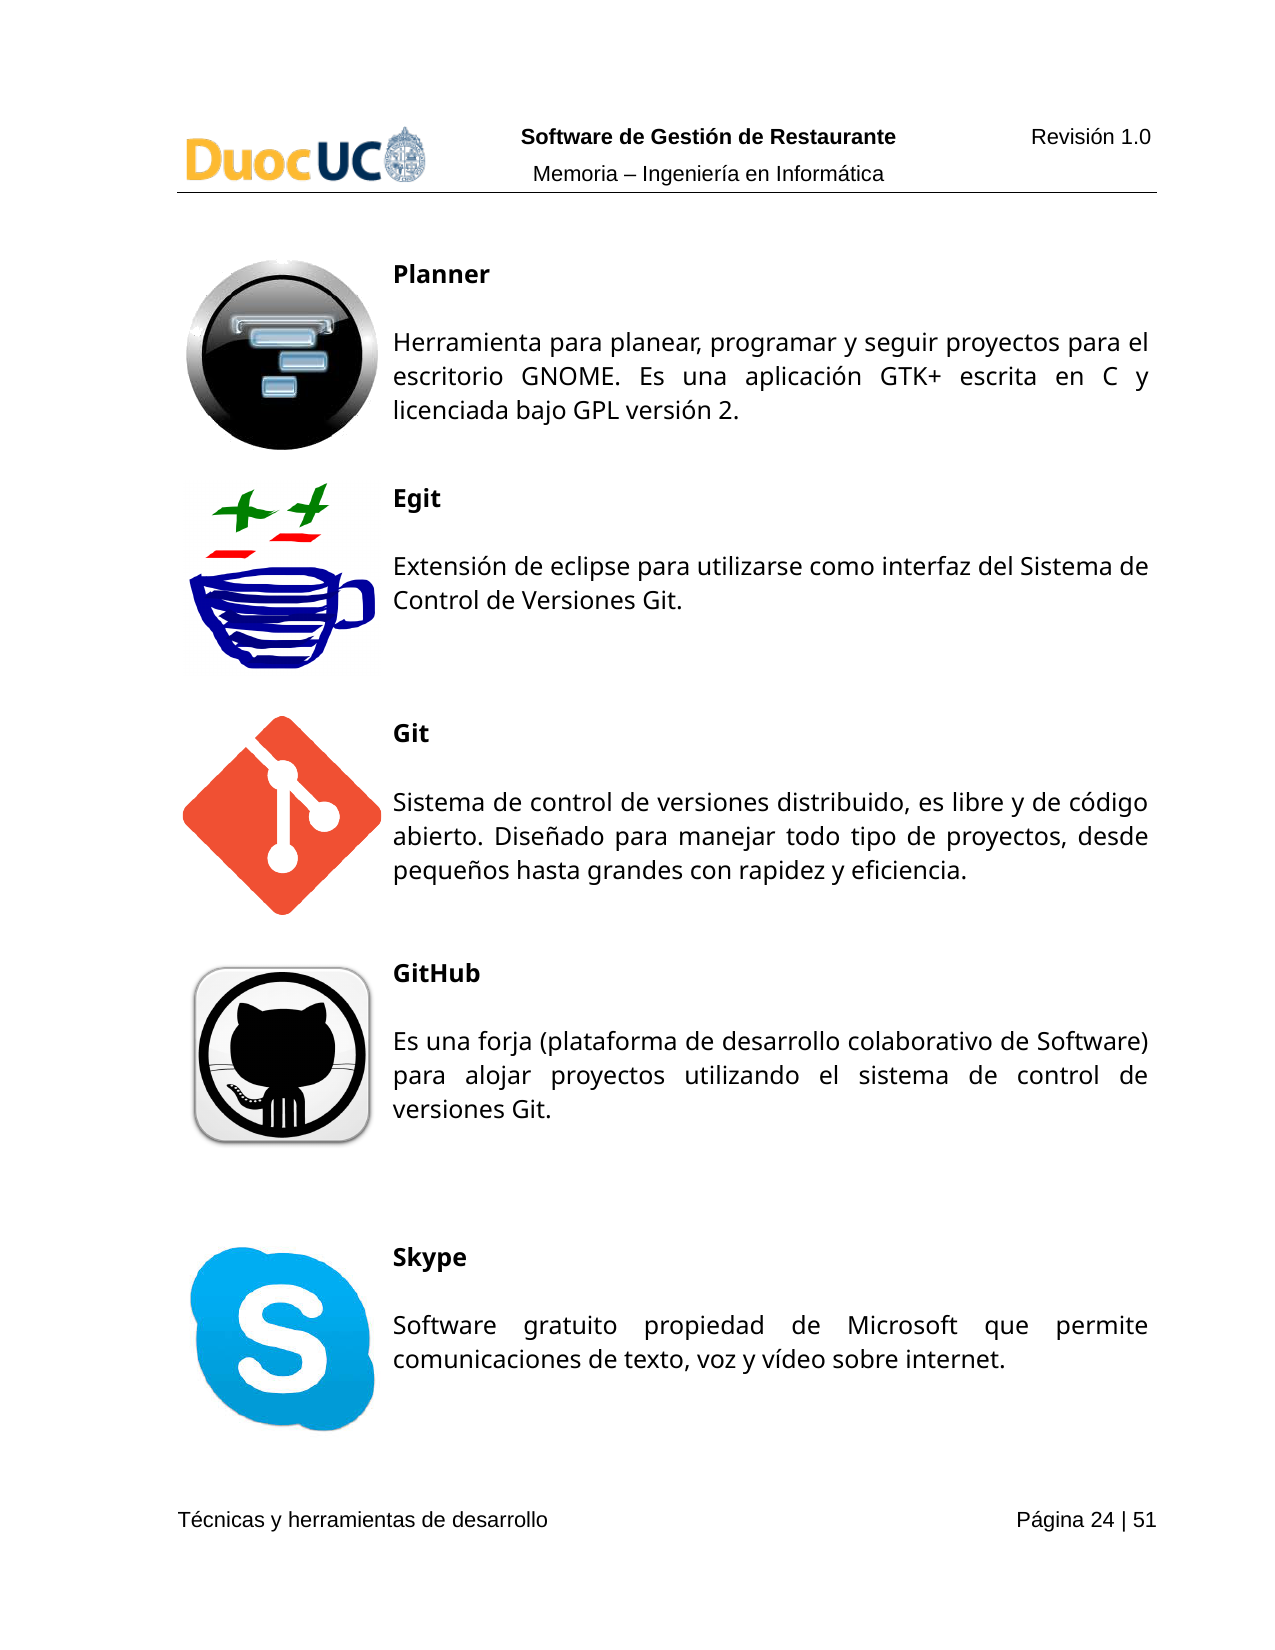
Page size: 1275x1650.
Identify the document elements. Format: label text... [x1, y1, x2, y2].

picture [182, 480, 382, 676]
picture [182, 123, 426, 187]
table_cell [178, 252, 387, 474]
table_cell [178, 951, 387, 1234]
picture [182, 1239, 382, 1438]
table_cell Planner Herramienta para planear, programar y seguir proyectos para el escritorio GNOME. Es una aplicación GTK+ escrita en C y licenciada bajo GPL versión 2. [388, 252, 1155, 474]
picture [182, 955, 382, 1154]
table_cell Git Sistema de control de versiones distribuido, es libre y de código abierto. Diseñado para manejar todo tipo de proyectos, desde pequeños hasta grandes con rapidez y eficiencia. [388, 711, 1155, 950]
table_cell [178, 476, 387, 710]
table_cell Skype Software gratuito propiedad de Microsoft que permite comunicaciones de texto, voz y vídeo sobre internet. [388, 1235, 1155, 1472]
table_cell [178, 1235, 387, 1472]
table_cell GitHub Es una forja (plataforma de desarrollo colaborativo de Software) para alojar proyectos utilizando el sistema de control de versiones Git. [388, 951, 1155, 1234]
table_cell Egit Extensión de eclipse para utilizarse como interfaz del Sistema de Control de Versiones Git. [388, 476, 1155, 710]
picture [182, 256, 382, 455]
picture [182, 716, 382, 915]
table_cell [178, 711, 387, 950]
